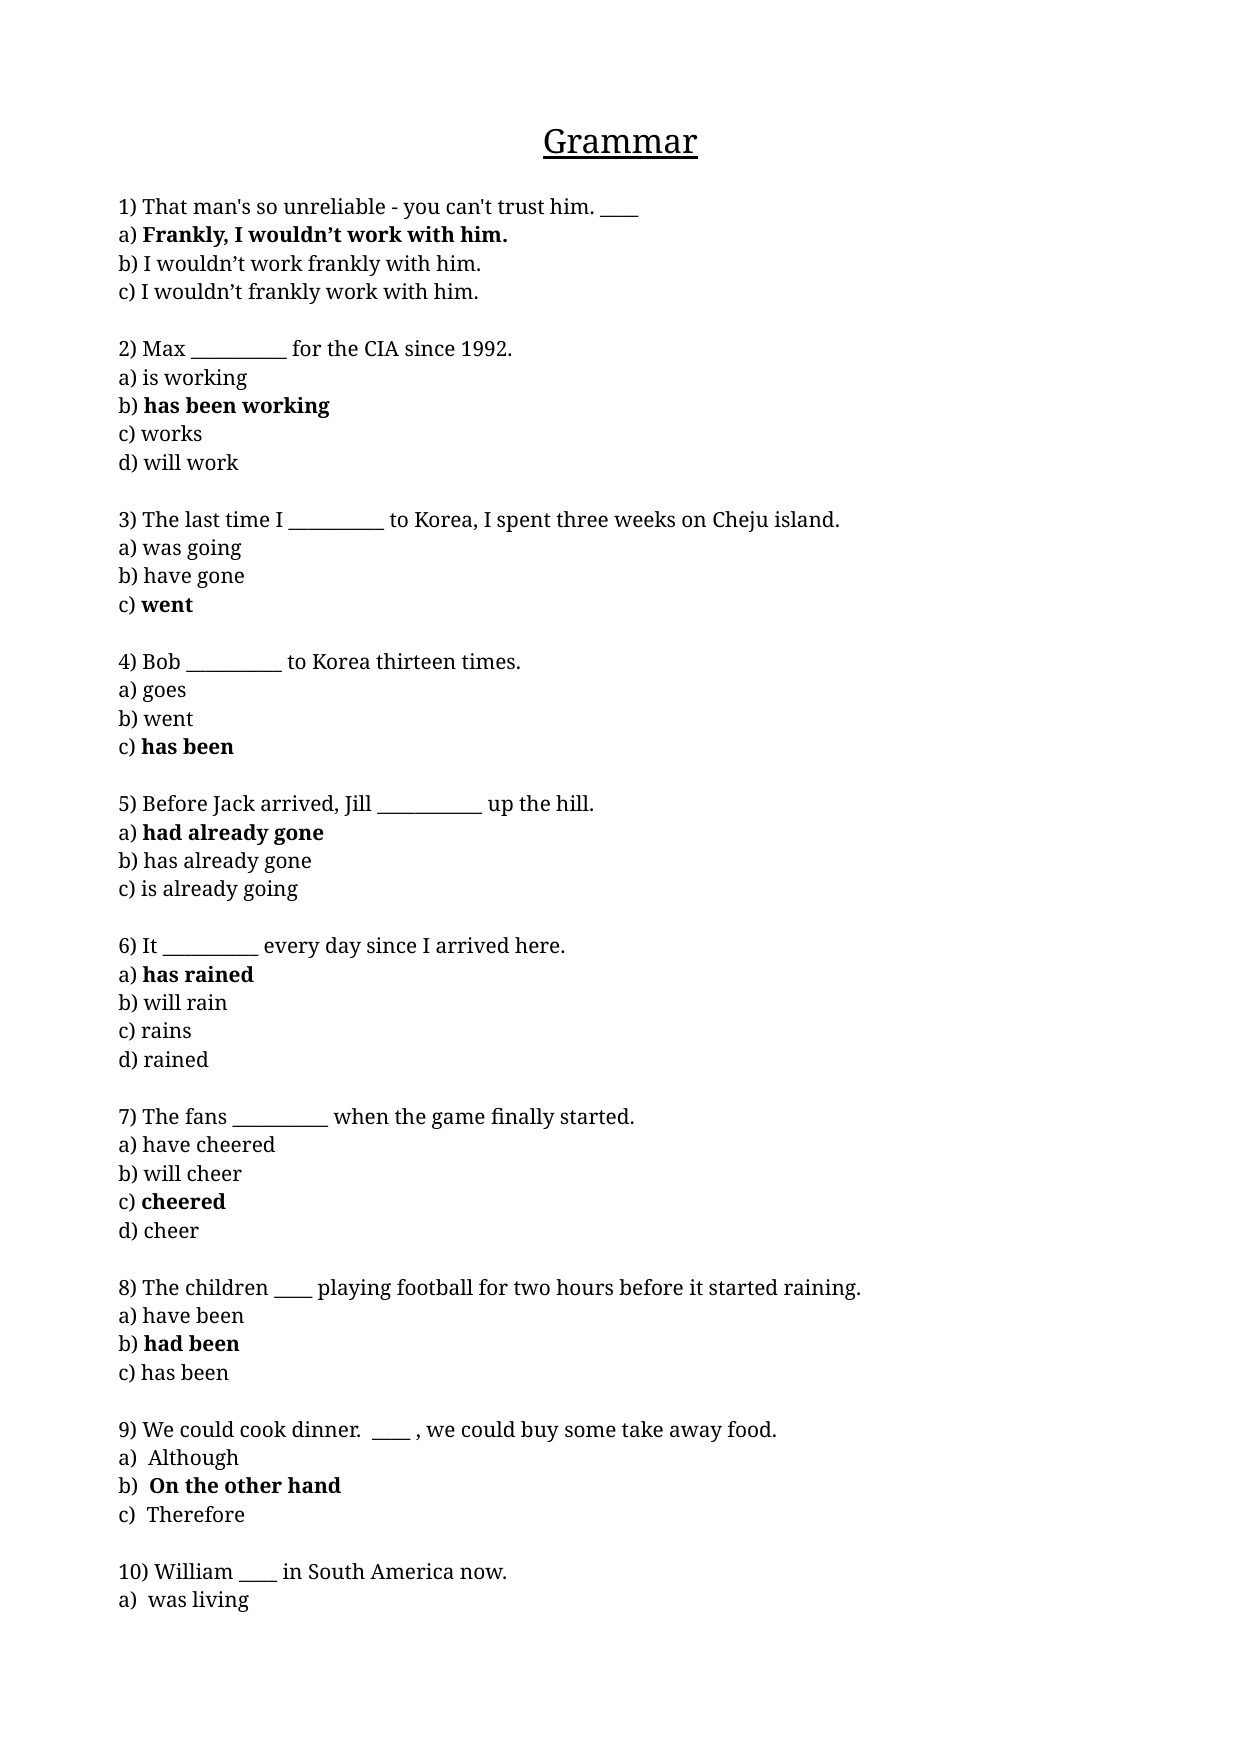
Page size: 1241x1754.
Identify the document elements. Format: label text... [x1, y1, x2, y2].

text c) has been [118, 732, 1122, 761]
text c) is already going [118, 874, 1122, 903]
text 9) We could cook dinner. ____ , we could buy some take away food. [118, 1415, 1122, 1443]
text a) have cheered [118, 1130, 1122, 1159]
text 6) It __________ every day since I arrived here. [118, 931, 1122, 960]
text 10) William ____ in South America now. [118, 1557, 1122, 1585]
text c) I wouldn’t frankly work with him. [118, 277, 1122, 306]
text 5) Before Jack arrived, Jill ___________ up the hill. [118, 789, 1122, 818]
text 8) The children ____ playing football for two hours before it started raining. [118, 1273, 1122, 1301]
text a) was going [118, 533, 1122, 562]
text a) Frankly, I wouldn’t work with him. [118, 220, 1122, 249]
text a) goes [118, 675, 1122, 704]
text 7) The fans __________ when the game finally started. [118, 1102, 1122, 1130]
text b) went [118, 704, 1122, 732]
text 2) Max __________ for the CIA since 1992. [118, 334, 1122, 363]
text b) On the other hand [118, 1472, 1122, 1500]
text a) had already gone [118, 818, 1122, 846]
text a) has rained [118, 960, 1122, 988]
text 1) That man's so unreliable - you can't trust him. ____ [118, 192, 1122, 220]
text c) Therefore [118, 1500, 1122, 1528]
text b) I wouldn’t work frankly with him. [118, 249, 1122, 277]
text b) had been [118, 1329, 1122, 1358]
text b) have gone [118, 562, 1122, 590]
text a) have been [118, 1301, 1122, 1329]
text d) will work [118, 448, 1122, 476]
text a) Although [118, 1443, 1122, 1472]
text c) rains [118, 1017, 1122, 1045]
text c) went [118, 590, 1122, 618]
text a) is working [118, 363, 1122, 391]
text Grammar [118, 118, 1122, 163]
text c) has been [118, 1358, 1122, 1386]
text b) will cheer [118, 1159, 1122, 1187]
text c) cheered [118, 1187, 1122, 1216]
text d) cheer [118, 1216, 1122, 1244]
text c) works [118, 419, 1122, 448]
text d) rained [118, 1045, 1122, 1073]
text a) was living [118, 1585, 1122, 1614]
text 3) The last time I __________ to Korea, I spent three weeks on Cheju island. [118, 505, 1122, 533]
text 4) Bob __________ to Korea thirteen times. [118, 647, 1122, 675]
text b) has been working [118, 391, 1122, 419]
text b) will rain [118, 988, 1122, 1017]
text b) has already gone [118, 846, 1122, 874]
